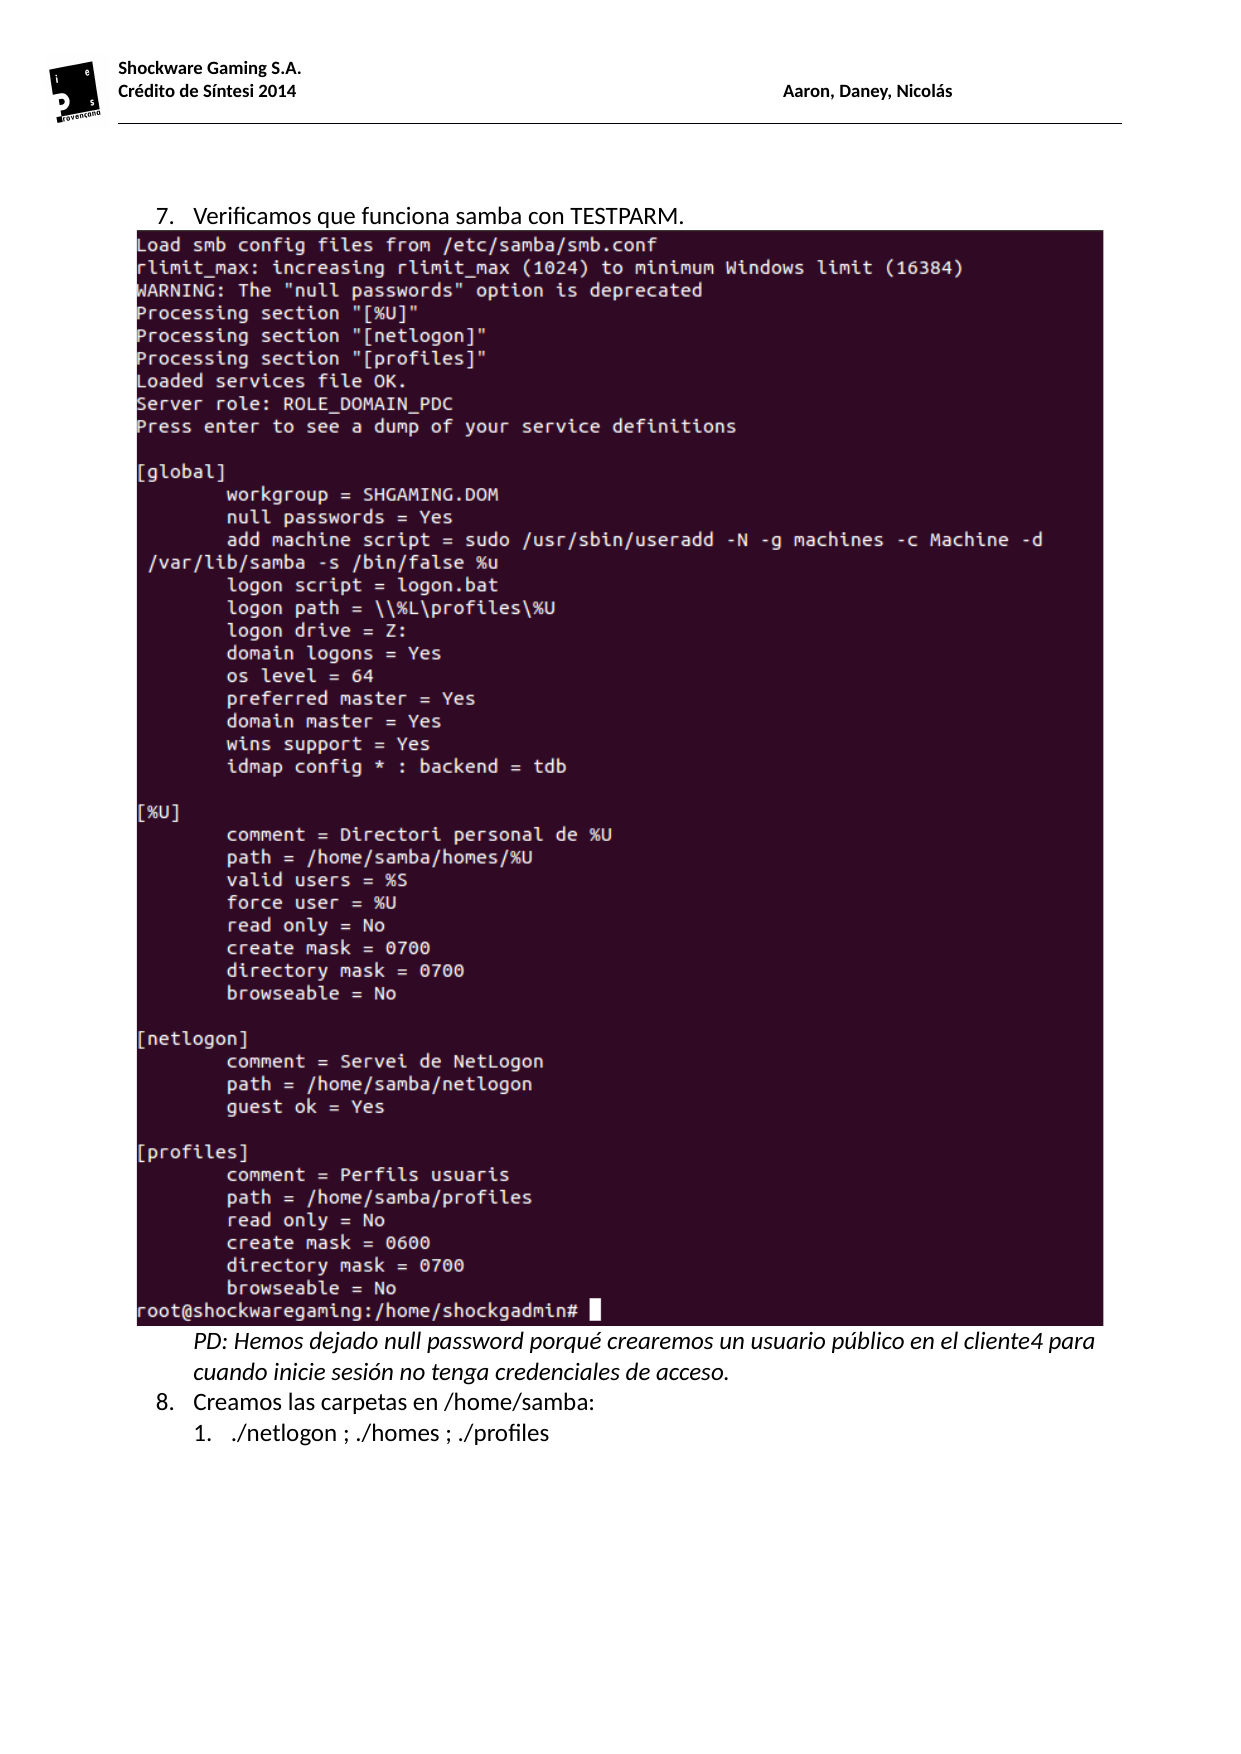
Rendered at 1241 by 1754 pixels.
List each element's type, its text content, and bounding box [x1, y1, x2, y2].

list PD: Hemos dejado null password porqué crearemos un usuario público en el cliente4 para cuando inicie sesión no tenga credenciales de acceso. [156, 230, 1122, 1386]
picture [136, 230, 1104, 1326]
list ./netlogon ; ./homes ; ./profiles [193, 1417, 1122, 1447]
list Creamos las carpetas en /home/samba: [156, 1386, 1122, 1417]
picture [43, 54, 110, 128]
list Verificamos que funciona samba con TESTPARM. [156, 200, 1122, 230]
